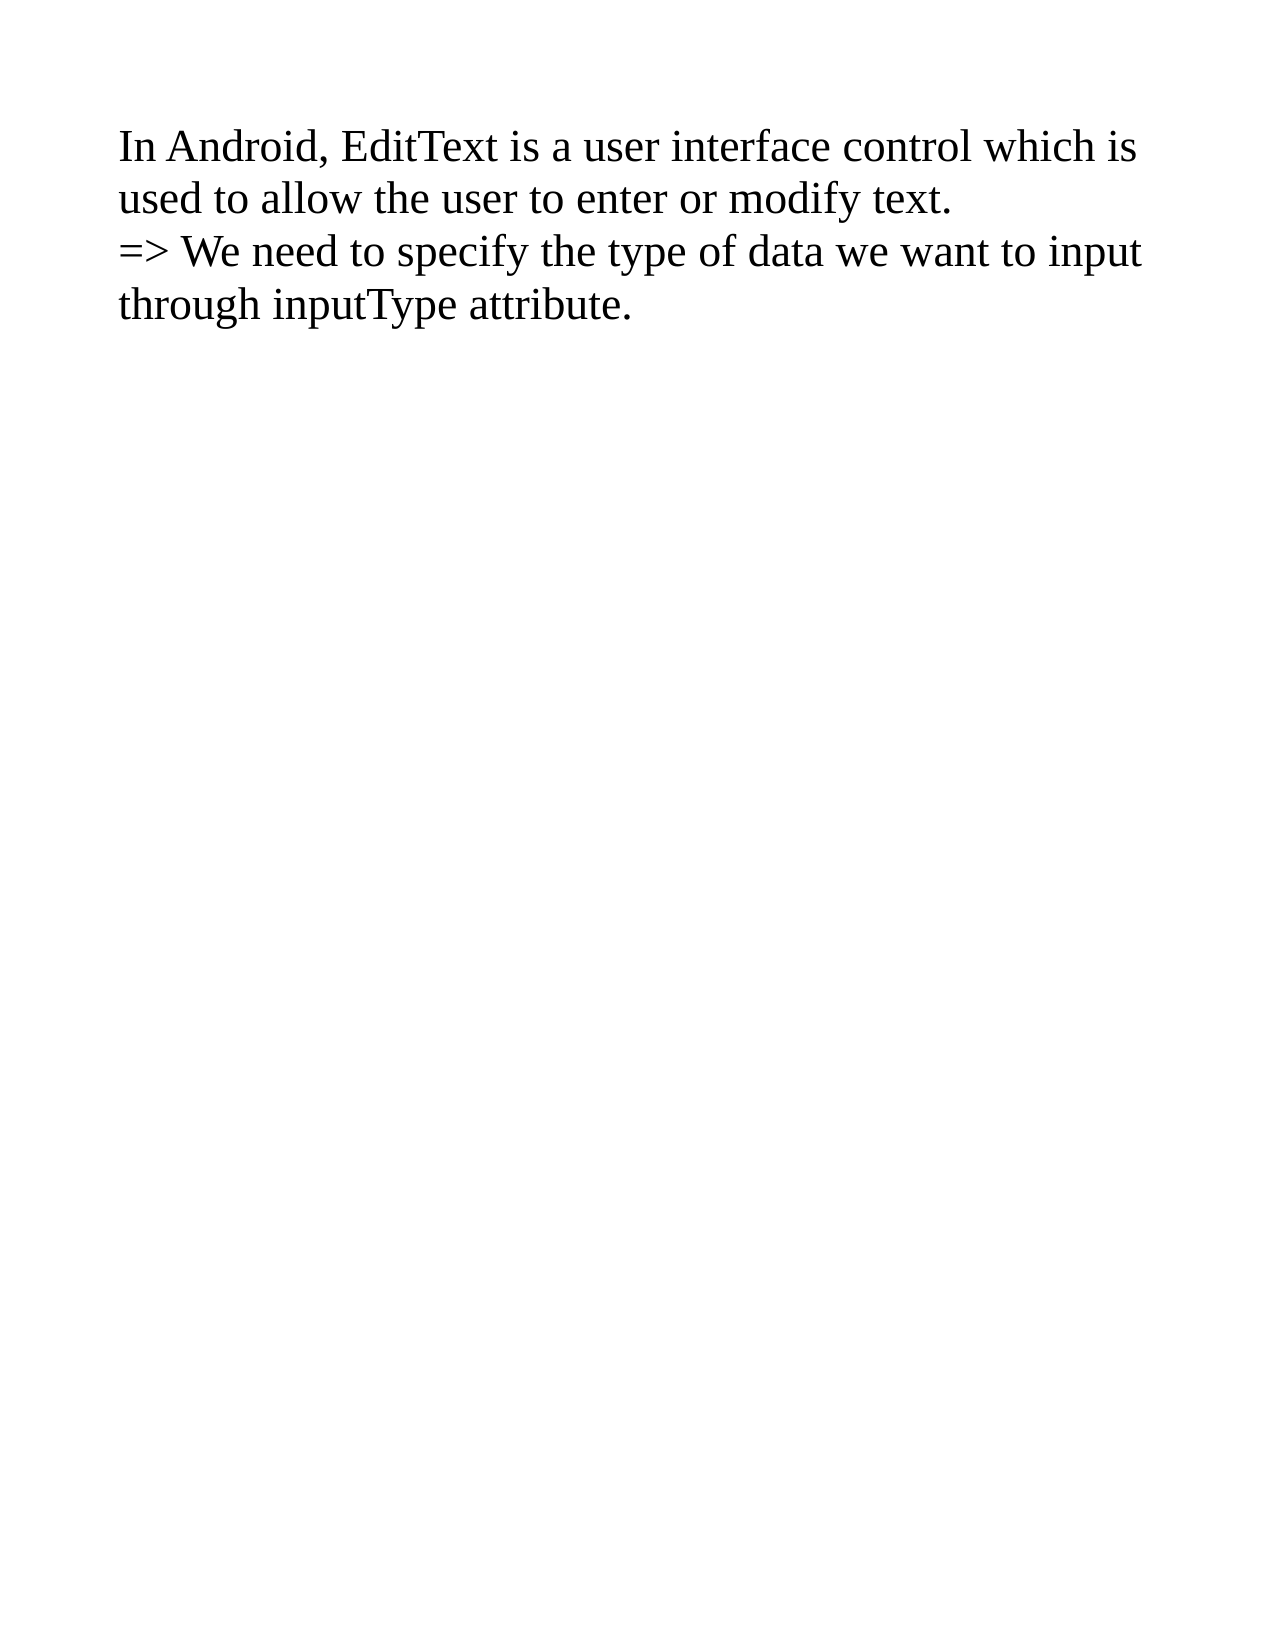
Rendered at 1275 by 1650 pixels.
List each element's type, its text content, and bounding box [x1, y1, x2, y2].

text In Android, EditText is a user interface control which is used to allow the user to enter or modify text. [118, 118, 1157, 223]
text => We need to specify the type of data we want to input through inputType attribute. [118, 223, 1157, 329]
